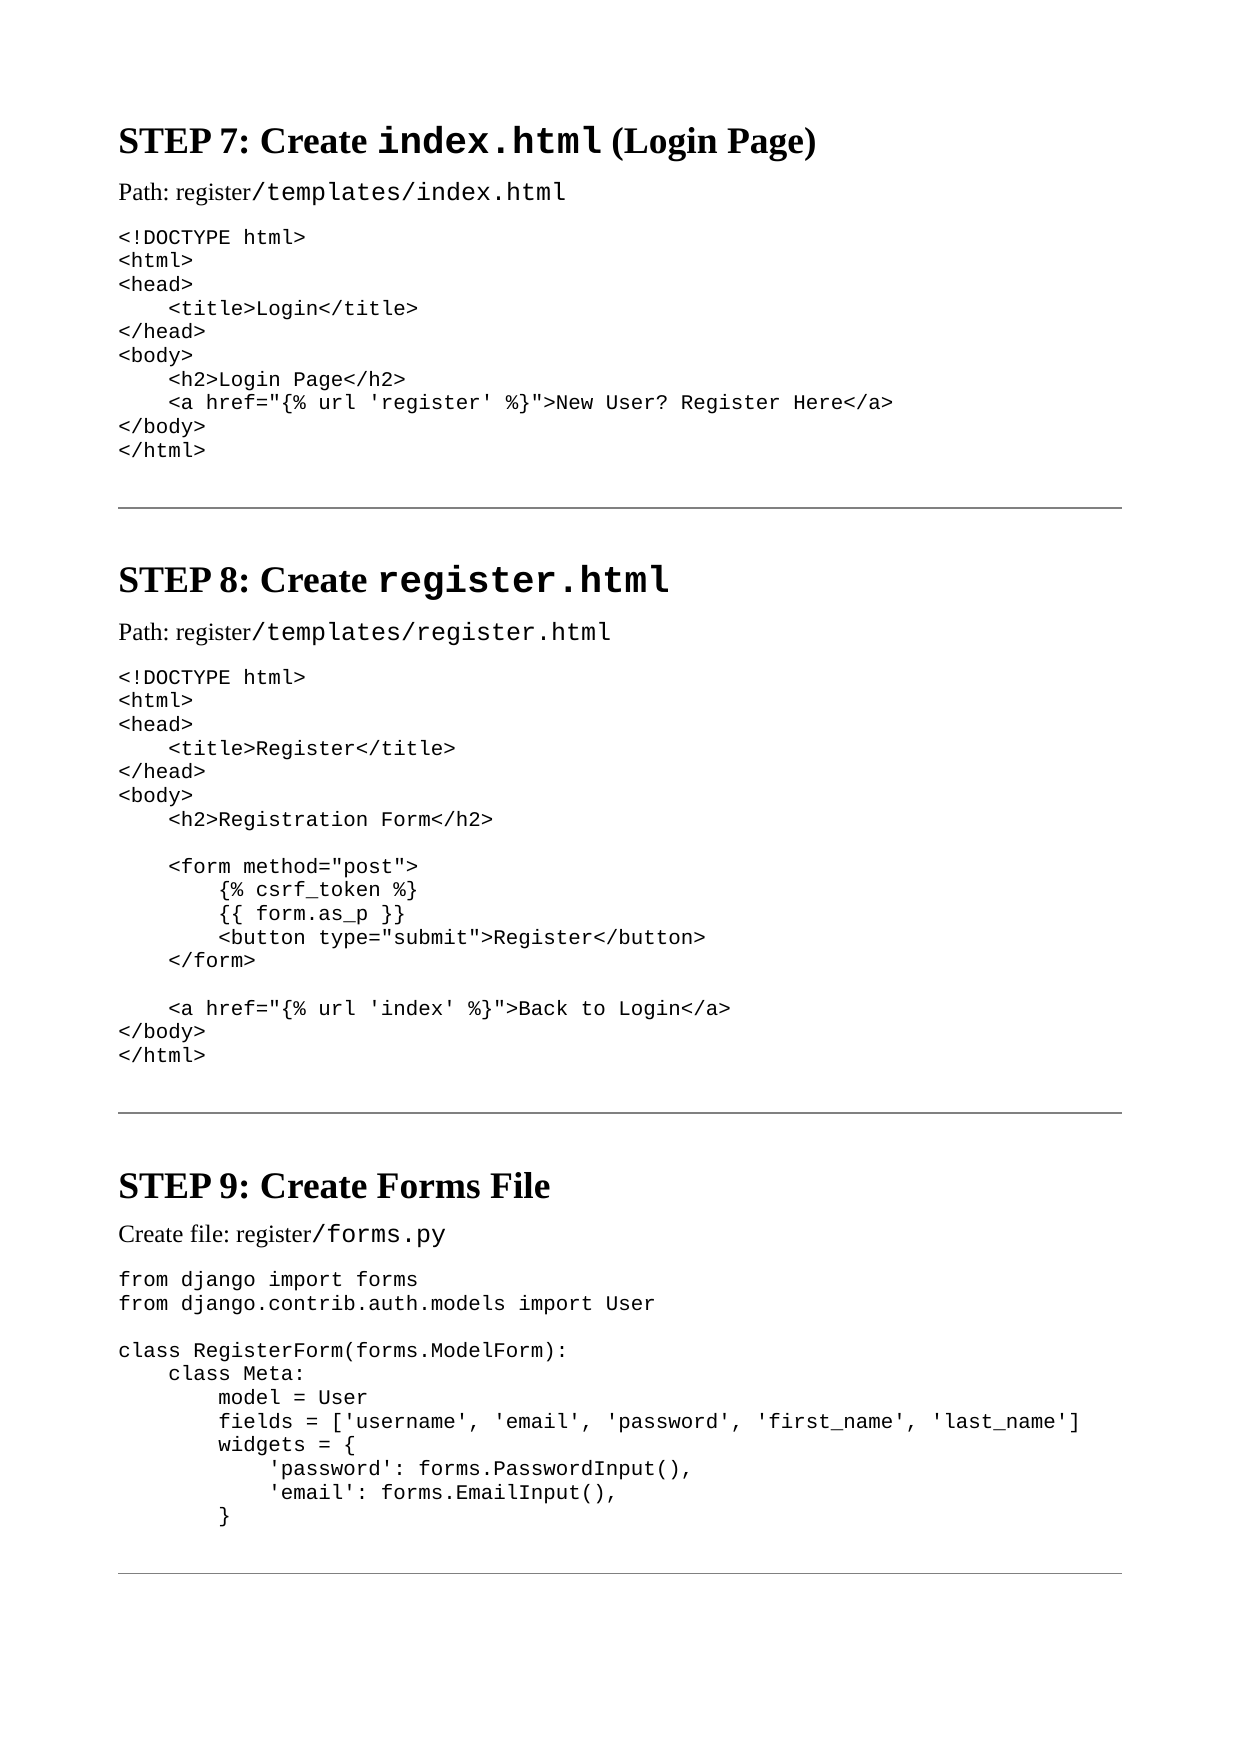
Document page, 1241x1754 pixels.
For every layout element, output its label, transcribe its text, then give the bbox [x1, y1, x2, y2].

text } [118, 1505, 1122, 1529]
text <h2>Registration Form</h2> [118, 808, 1122, 832]
text from django.contrib.auth.models import User [118, 1292, 1122, 1316]
text class Meta: [118, 1363, 1122, 1387]
text <head> [118, 274, 1122, 298]
text {% csrf_token %} [118, 879, 1122, 903]
text {{ form.as_p }} [118, 903, 1122, 927]
text <body> [118, 345, 1122, 369]
text <head> [118, 714, 1122, 738]
text from django import forms [118, 1269, 1122, 1292]
subtitle STEP 7: Create index.html (Login Page) [118, 118, 1122, 164]
text <body> [118, 785, 1122, 808]
subtitle STEP 8: Create register.html [118, 558, 1122, 604]
text </html> [118, 440, 1122, 463]
text model = User [118, 1387, 1122, 1411]
text </body> [118, 416, 1122, 440]
text <h2>Login Page</h2> [118, 369, 1122, 392]
text Path: register/templates/register.html [118, 617, 1122, 647]
text <!DOCTYPE html> [118, 667, 1122, 690]
text </form> [118, 950, 1122, 974]
text <title>Register</title> [118, 738, 1122, 761]
text 'password': forms.PasswordInput(), [118, 1458, 1122, 1482]
text </head> [118, 761, 1122, 785]
text <button type="submit">Register</button> [118, 927, 1122, 950]
text fields = ['username', 'email', 'password', 'first_name', 'last_name'] [118, 1411, 1122, 1434]
text </head> [118, 321, 1122, 345]
text <html> [118, 690, 1122, 714]
text class RegisterForm(forms.ModelForm): [118, 1340, 1122, 1363]
text <html> [118, 251, 1122, 274]
text widgets = { [118, 1434, 1122, 1458]
text </html> [118, 1045, 1122, 1069]
text <!DOCTYPE html> [118, 227, 1122, 251]
text Path: register/templates/index.html [118, 177, 1122, 208]
text </body> [118, 1021, 1122, 1045]
text <form method="post"> [118, 856, 1122, 879]
text Create file: register/forms.py [118, 1219, 1122, 1250]
text <a href="{% url 'index' %}">Back to Login</a> [118, 998, 1122, 1021]
text 'email': forms.EmailInput(), [118, 1482, 1122, 1505]
text <title>Login</title> [118, 298, 1122, 321]
subtitle STEP 9: Create Forms File [118, 1163, 1122, 1206]
text <a href="{% url 'register' %}">New User? Register Here</a> [118, 392, 1122, 416]
